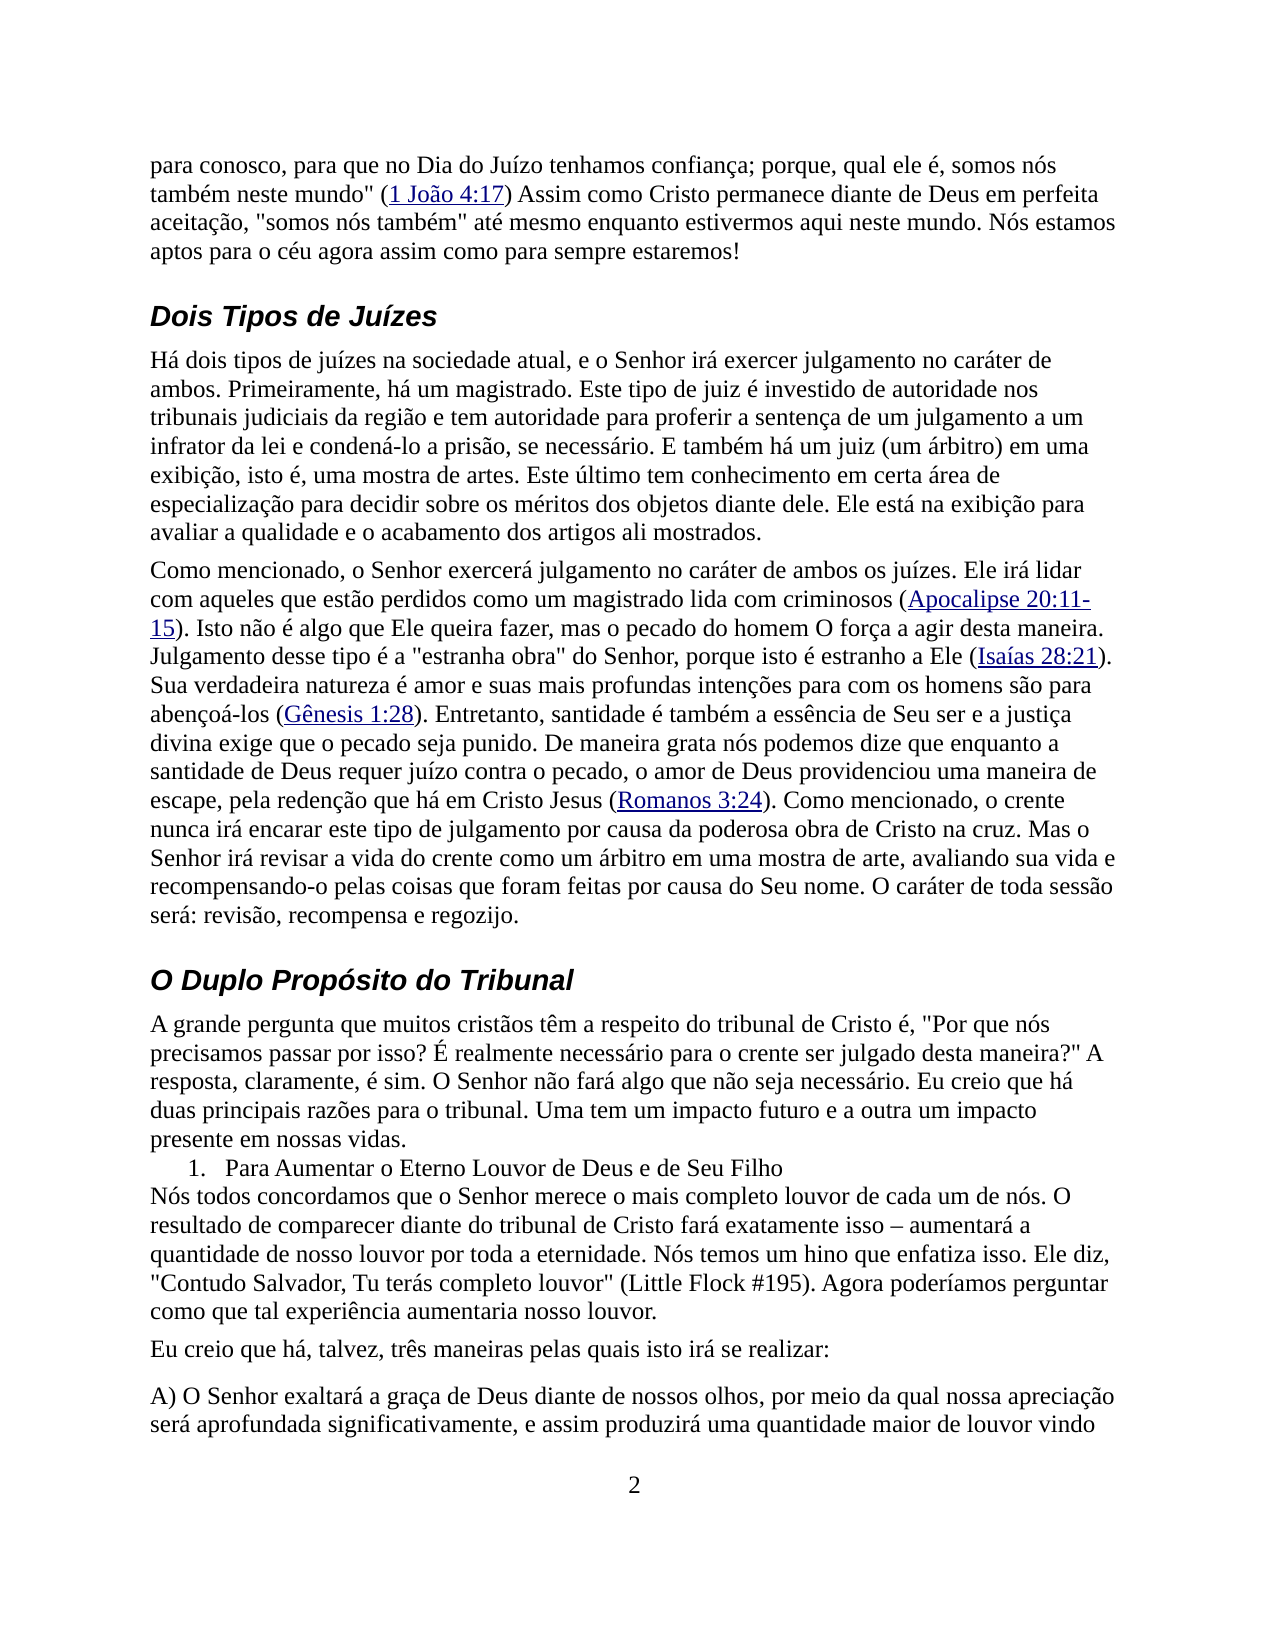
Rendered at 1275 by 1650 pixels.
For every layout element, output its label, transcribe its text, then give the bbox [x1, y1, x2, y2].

list Para Aumentar o Eterno Louvor de Deus e de Seu Filho [187, 1153, 1125, 1181]
text para conosco, para que no Dia do Juízo tenhamos confiança; porque, qual ele é, somos nós também neste mundo" (1 João 4:17) Assim como Cristo permanece diante de Deus em perfeita aceitação, "somos nós também" até mesmo enquanto estivermos aqui neste mundo. Nós estamos aptos para o céu agora assim como para sempre estaremos! [150, 150, 1125, 265]
text Há dois tipos de juízes na sociedade atual, e o Senhor irá exercer julgamento no caráter de ambos. Primeiramente, há um magistrado. Este tipo de juiz é investido de autoridade nos tribunais judiciais da região e tem autoridade para proferir a sentença de um julgamento a um infrator da lei e condená-lo a prisão, se necessário. E também há um juiz (um árbitro) em uma exibição, isto é, uma mostra de artes. Este último tem conhecimento em certa área de especialização para decidir sobre os méritos dos objetos diante dele. Ele está na exibição para avaliar a qualidade e o acabamento dos artigos ali mostrados. [150, 345, 1125, 546]
text Eu creio que há, talvez, três maneiras pelas quais isto irá se realizar: [150, 1334, 1125, 1363]
subtitle O Duplo Propósito do Tribunal [150, 963, 1125, 996]
subtitle Dois Tipos de Juízes [150, 299, 1125, 332]
text A grande pergunta que muitos cristãos têm a respeito do tribunal de Cristo é, "Por que nós precisamos passar por isso? É realmente necessário para o crente ser julgado desta maneira?" A resposta, claramente, é sim. O Senhor não fará algo que não seja necessário. Eu creio que há duas principais razões para o tribunal. Uma tem um impacto futuro e a outra um impacto presente em nossas vidas. [150, 1009, 1125, 1153]
text ​A) O Senhor exaltará a graça de Deus diante de nossos olhos, por meio da qual nossa apreciação será aprofundada significativamente, e assim produzirá uma quantidade maior de louvor vindo [150, 1381, 1125, 1438]
text Nós todos concordamos que o Senhor merece o mais completo louvor de cada um de nós. O resultado de comparecer diante do tribunal de Cristo fará exatamente isso – aumentará a quantidade de nosso louvor por toda a eternidade. Nós temos um hino que enfatiza isso. Ele diz, "Contudo Salvador, Tu terás completo louvor" (Little Flock #195). Agora poderíamos perguntar como que tal experiência aumentaria nosso louvor. [150, 1181, 1125, 1325]
text Como mencionado, o Senhor exercerá julgamento no caráter de ambos os juízes. Ele irá lidar com aqueles que estão perdidos como um magistrado lida com criminosos (Apocalipse 20:11-15). Isto não é algo que Ele queira fazer, mas o pecado do homem O força a agir desta maneira. Julgamento desse tipo é a "estranha obra" do Senhor, porque isto é estranho a Ele (Isaías 28:21). Sua verdadeira natureza é amor e suas mais profundas intenções para com os homens são para abençoá-los (Gênesis 1:28). Entretanto, santidade é também a essência de Seu ser e a justiça divina exige que o pecado seja punido. De maneira grata nós podemos dize que enquanto a santidade de Deus requer juízo contra o pecado, o amor de Deus providenciou uma maneira de escape, pela redenção que há em Cristo Jesus (Romanos 3:24). Como mencionado, o crente nunca irá encarar este tipo de julgamento por causa da poderosa obra de Cristo na cruz. Mas o Senhor irá revisar a vida do crente como um árbitro em uma mostra de arte, avaliando sua vida e recompensando-o pelas coisas que foram feitas por causa do Seu nome. O caráter de toda sessão será: revisão, recompensa e regozijo. [150, 555, 1125, 929]
